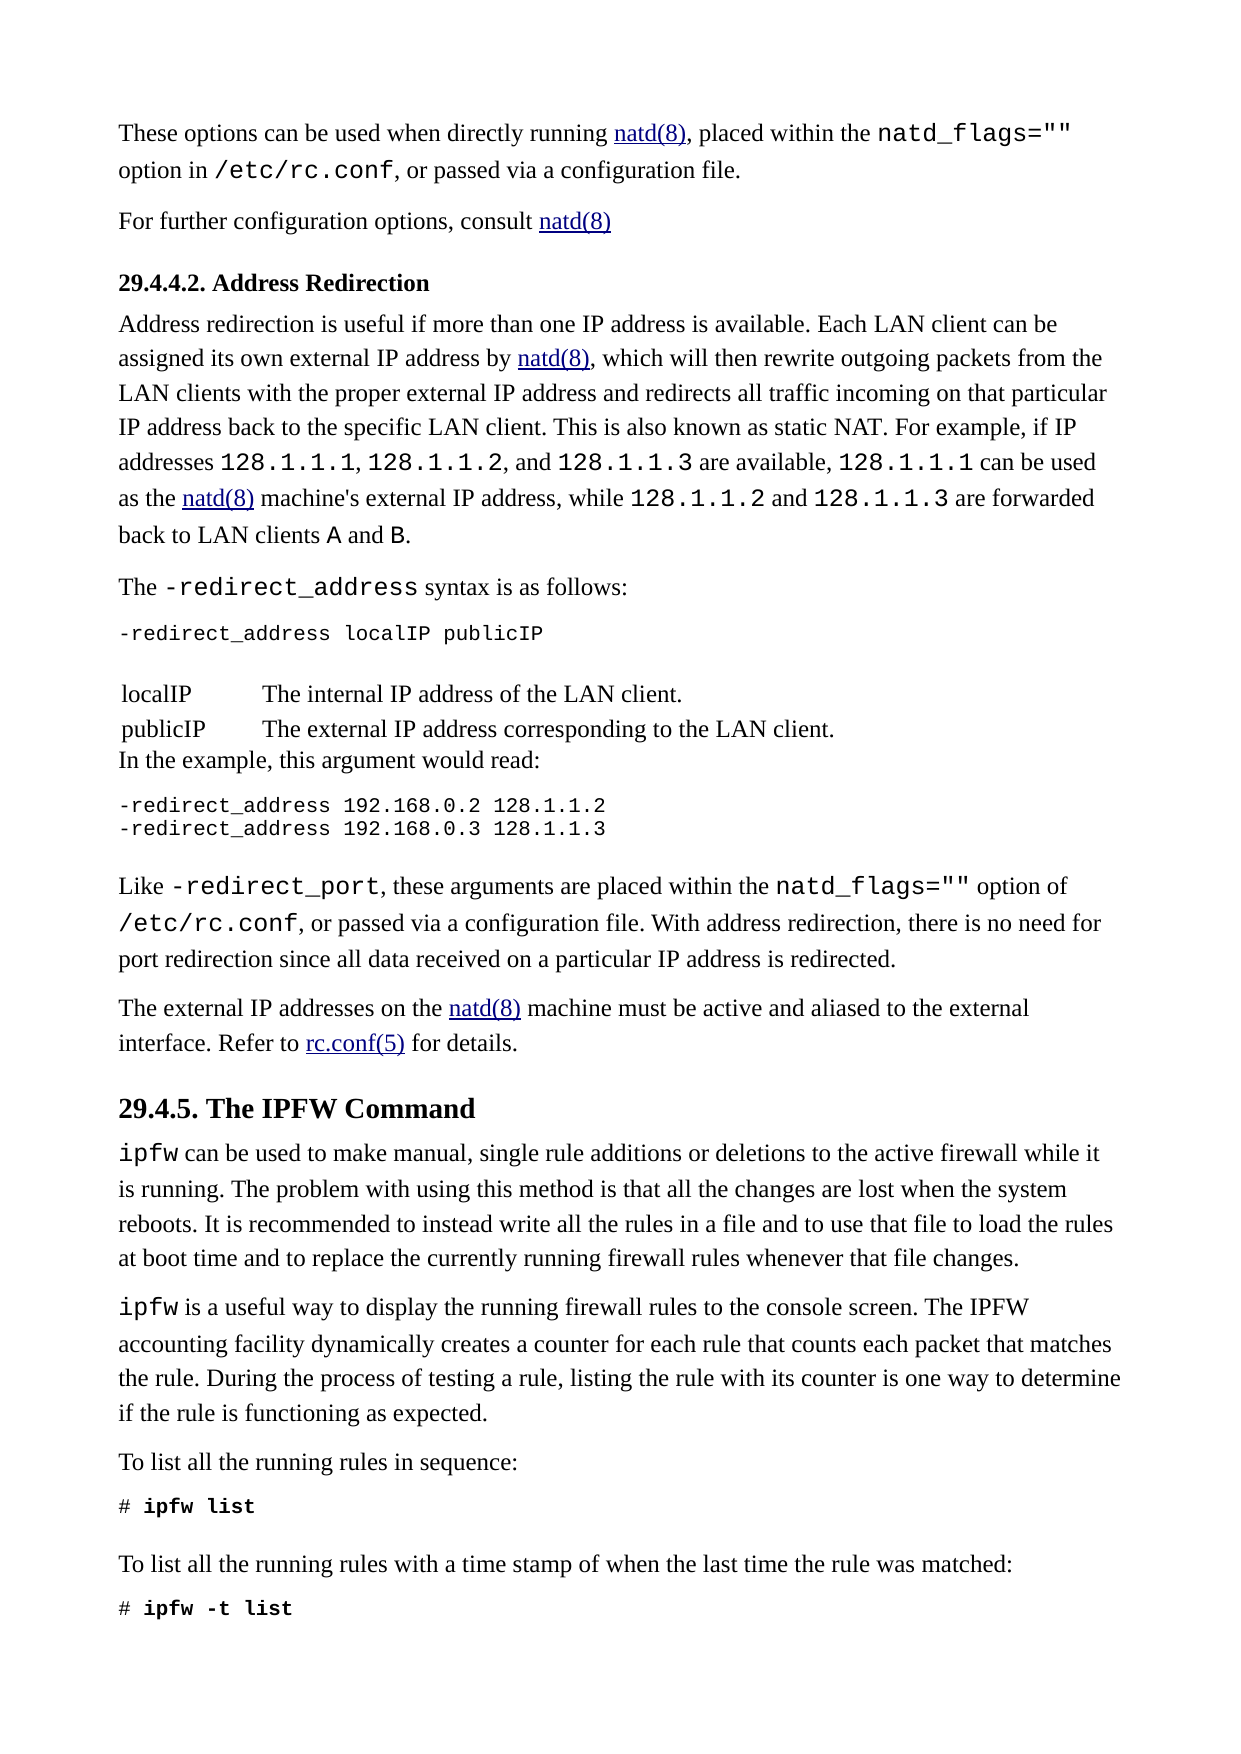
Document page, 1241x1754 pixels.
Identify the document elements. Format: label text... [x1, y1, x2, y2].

table_header The internal IP address of the LAN client. [259, 676, 1122, 711]
text In the example, this argument would read: [118, 746, 1122, 774]
text For further configuration options, consult natd(8) [118, 206, 1122, 235]
text To list all the running rules in sequence: [118, 1447, 1122, 1476]
text The external IP addresses on the natd(8) machine must be active and aliased to the external interface. Refer to rc.conf(5) for details. [118, 993, 1122, 1057]
table_cell The external IP address corresponding to the LAN client. [259, 711, 1122, 746]
text -redirect_address localIP publicIP [118, 623, 1122, 647]
text -redirect_address 192.168.0.3 128.1.1.3 [118, 818, 1122, 842]
text To list all the running rules with a time stamp of when the last time the rule was matched: [118, 1549, 1122, 1578]
table_cell publicIP [118, 711, 259, 746]
text Like -redirect_port, these arguments are placed within the natd_flags="" option of /etc/rc.conf, or passed via a configuration file. With address redirection, there is no need for port redirection since all data received on a particular IP address is redirected. [118, 871, 1122, 973]
text Address redirection is useful if more than one IP address is available. Each LAN client can be assigned its own external IP address by natd(8), which will then rewrite outgoing packets from the LAN clients with the proper external IP address and redirects all traffic incoming on that particular IP address back to the specific LAN client. This is also known as static NAT. For example, if IP addresses 128.1.1.1, 128.1.1.2, and 128.1.1.3 are available, 128.1.1.1 can be used as the natd(8) machine's external IP address, while 128.1.1.2 and 128.1.1.3 are forwarded back to LAN clients A and B. [118, 309, 1122, 551]
text # ipfw -t list [118, 1598, 1122, 1622]
subtitle 29.4.4.2. Address Redirection [118, 268, 1122, 297]
text -redirect_address 192.168.0.2 128.1.1.2 [118, 794, 1122, 818]
text The -redirect_address syntax is as follows: [118, 572, 1122, 602]
subtitle 29.4.5. The IPFW Command [118, 1092, 1122, 1125]
text ipfw can be used to make manual, single rule additions or deletions to the active firewall while it is running. The problem with using this method is that all the changes are lost when the system reboots. It is recommended to instead write all the rules in a file and to use that file to load the rules at boot time and to replace the currently running firewall rules whenever that file changes. [118, 1138, 1122, 1272]
text # ipfw list [118, 1496, 1122, 1519]
text ipfw is a useful way to display the running firewall rules to the console screen. The IPFW accounting facility dynamically creates a counter for each rule that counts each packet that matches the rule. During the process of testing a rule, listing the rule with its counter is one way to determine if the rule is functioning as expected. [118, 1292, 1122, 1427]
table_header localIP [118, 676, 259, 711]
text These options can be used when directly running natd(8), placed within the natd_flags="" option in /etc/rc.conf, or passed via a configuration file. [118, 118, 1122, 186]
